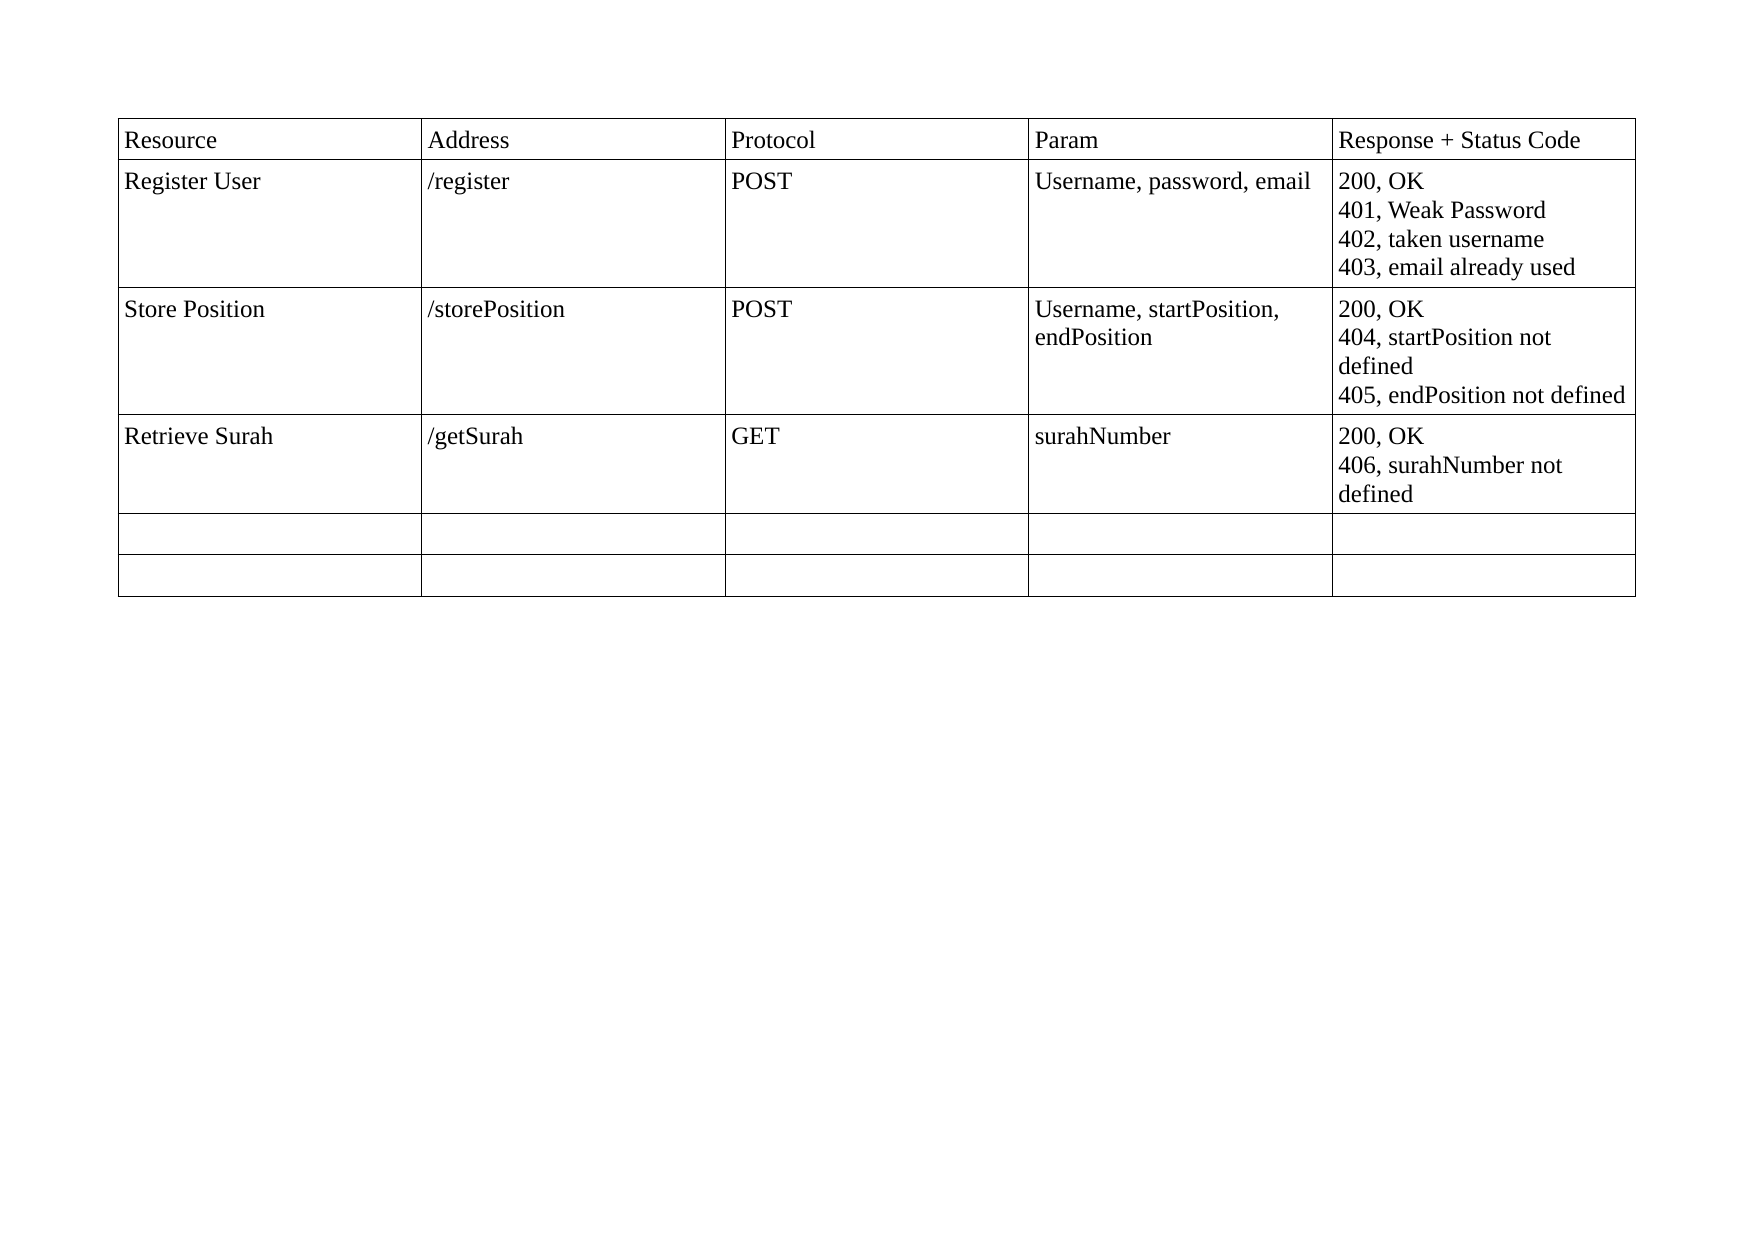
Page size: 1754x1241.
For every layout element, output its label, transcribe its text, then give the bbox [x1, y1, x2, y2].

table_header Response + Status Code [1333, 119, 1635, 159]
table_cell 200, OK 401, Weak Password 402, taken username 403, email already used [1333, 160, 1635, 287]
table_cell Register User [119, 160, 421, 287]
table_cell Username, startPosition, endPosition [1029, 288, 1332, 414]
table_cell [726, 514, 1028, 554]
table_cell [119, 555, 421, 596]
table_cell Retrieve Surah [119, 415, 421, 513]
table_cell /register [422, 160, 725, 287]
table_cell [726, 555, 1028, 596]
table_cell Username, password, email [1029, 160, 1332, 287]
table_cell /storePosition [422, 288, 725, 414]
table_header Param [1029, 119, 1332, 159]
table_header Protocol [726, 119, 1028, 159]
table_cell GET [726, 415, 1028, 513]
table_cell /getSurah [422, 415, 725, 513]
table_cell [119, 514, 421, 554]
table_cell [422, 514, 725, 554]
table_cell surahNumber [1029, 415, 1332, 513]
table_cell POST [726, 160, 1028, 287]
table_cell [1333, 555, 1635, 596]
table_cell [1333, 514, 1635, 554]
table_cell 200, OK 406, surahNumber not defined [1333, 415, 1635, 513]
table_cell 200, OK 404, startPosition not defined 405, endPosition not defined [1333, 288, 1635, 414]
table_header Resource [119, 119, 421, 159]
table_cell [1029, 514, 1332, 554]
table_cell [422, 555, 725, 596]
table_header Address [422, 119, 725, 159]
table_cell POST [726, 288, 1028, 414]
table_cell [1029, 555, 1332, 596]
table_cell Store Position [119, 288, 421, 414]
